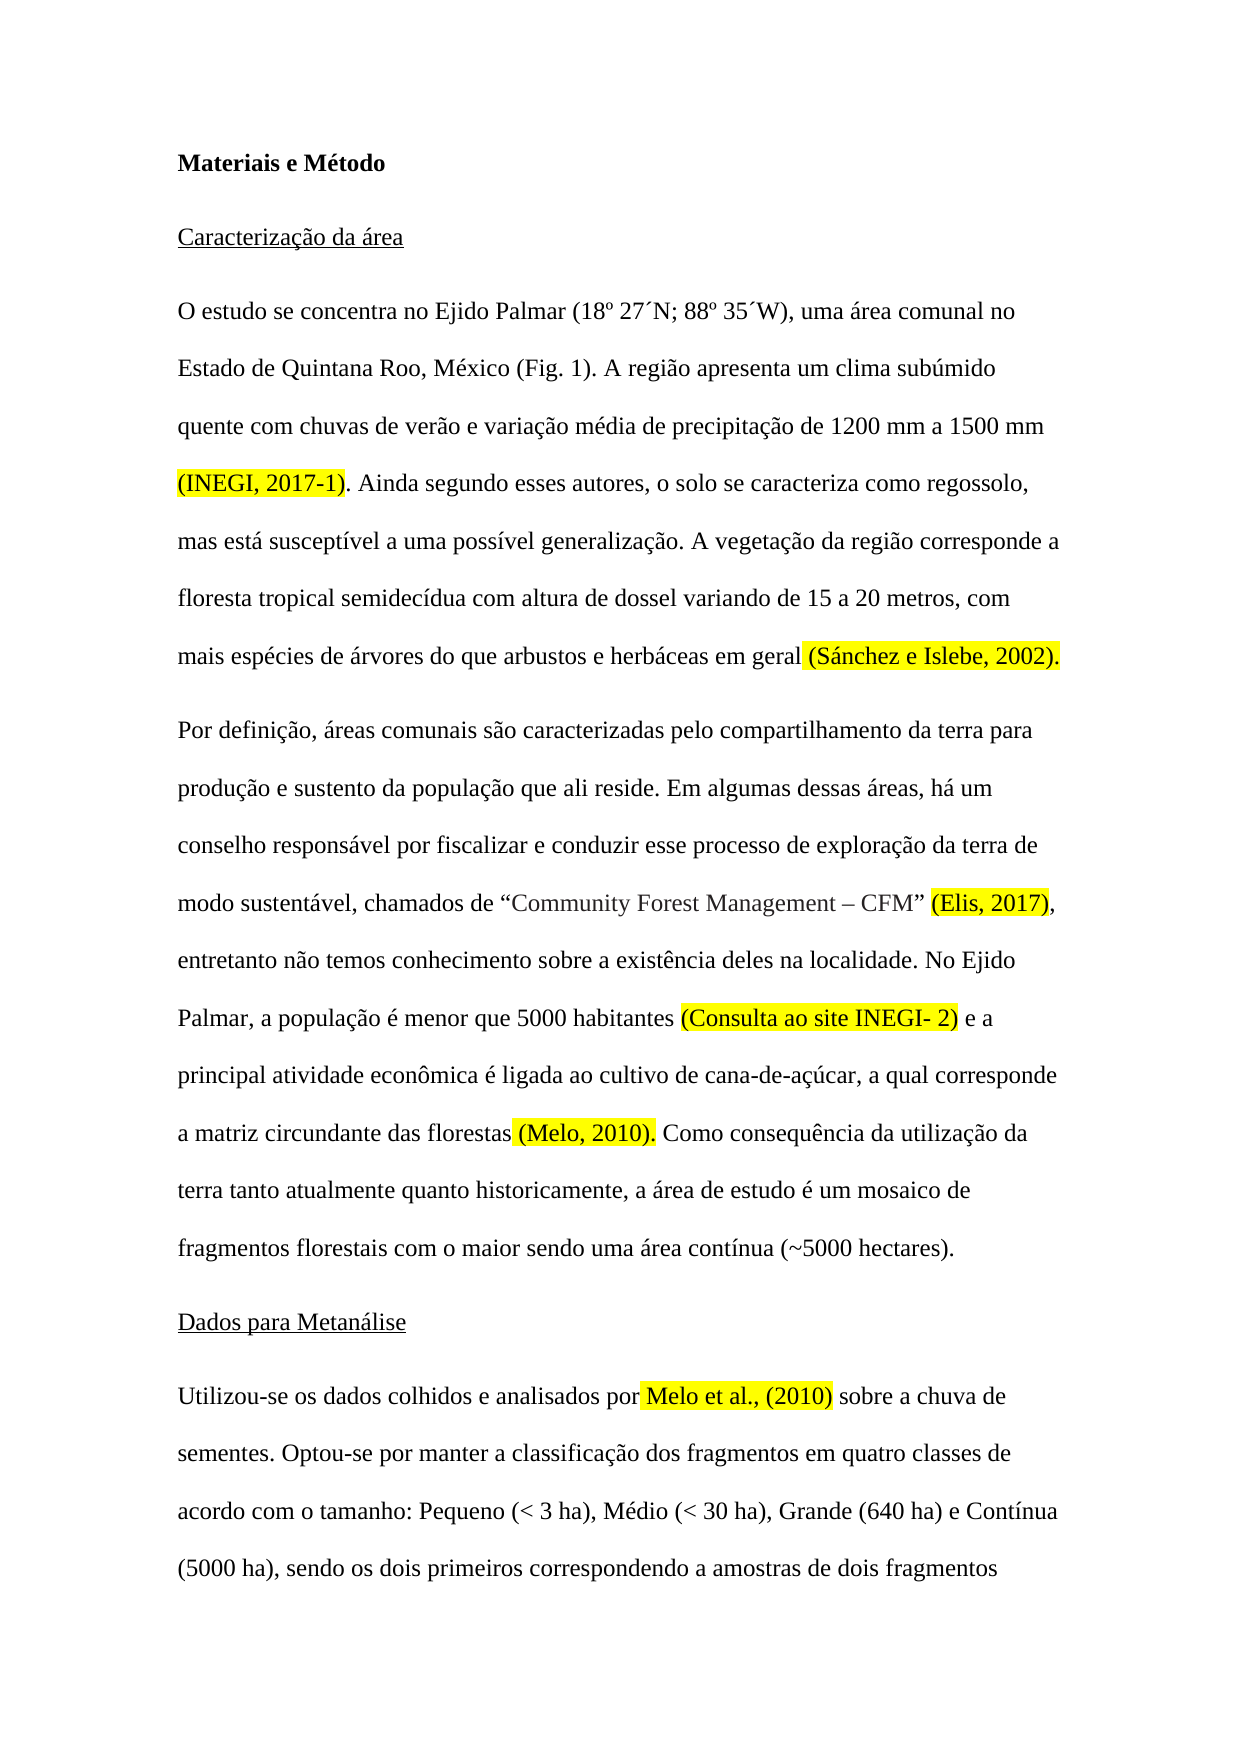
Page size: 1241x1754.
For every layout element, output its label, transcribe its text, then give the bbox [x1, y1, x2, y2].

text Caracterização da área [177, 222, 1063, 251]
text Dados para Metanálise [177, 1307, 1063, 1336]
text O estudo se concentra no Ejido Palmar (18º 27´N; 88º 35´W), uma área comunal no Estado de Quintana Roo, México (Fig. 1). A região apresenta um clima subúmido quente com chuvas de verão e variação média de precipitação de 1200 mm a 1500 mm (INEGI, 2017-1). Ainda segundo esses autores, o solo se caracteriza como regossolo, mas está susceptível a uma possível generalização. A vegetação da região corresponde a floresta tropical semidecídua com altura de dossel variando de 15 a 20 metros, com mais espécies de árvores do que arbustos e herbáceas em geral (Sánchez e Islebe, 2002). [177, 296, 1063, 670]
text Materiais e Método [177, 148, 1063, 176]
text Por definição, áreas comunais são caracterizadas pelo compartilhamento da terra para produção e sustento da população que ali reside. Em algumas dessas áreas, há um conselho responsável por fiscalizar e conduzir esse processo de exploração da terra de modo sustentável, chamados de “Community Forest Management – CFM” (Elis, 2017), entretanto não temos conhecimento sobre a existência deles na localidade. No Ejido Palmar, a população é menor que 5000 habitantes (Consulta ao site INEGI- 2) e a principal atividade econômica é ligada ao cultivo de cana-de-açúcar, a qual corresponde a matriz circundante das florestas (Melo, 2010). Como consequência da utilização da terra tanto atualmente quanto historicamente, a área de estudo é um mosaico de fragmentos florestais com o maior sendo uma área contínua (~5000 hectares). [177, 715, 1063, 1261]
text Utilizou-se os dados colhidos e analisados por Melo et al., (2010) sobre a chuva de sementes. Optou-se por manter a classificação dos fragmentos em quatro classes de acordo com o tamanho: Pequeno (< 3 ha), Médio (< 30 ha), Grande (640 ha) e Contínua (5000 ha), sendo os dois primeiros correspondendo a amostras de dois fragmentos [177, 1381, 1063, 1582]
